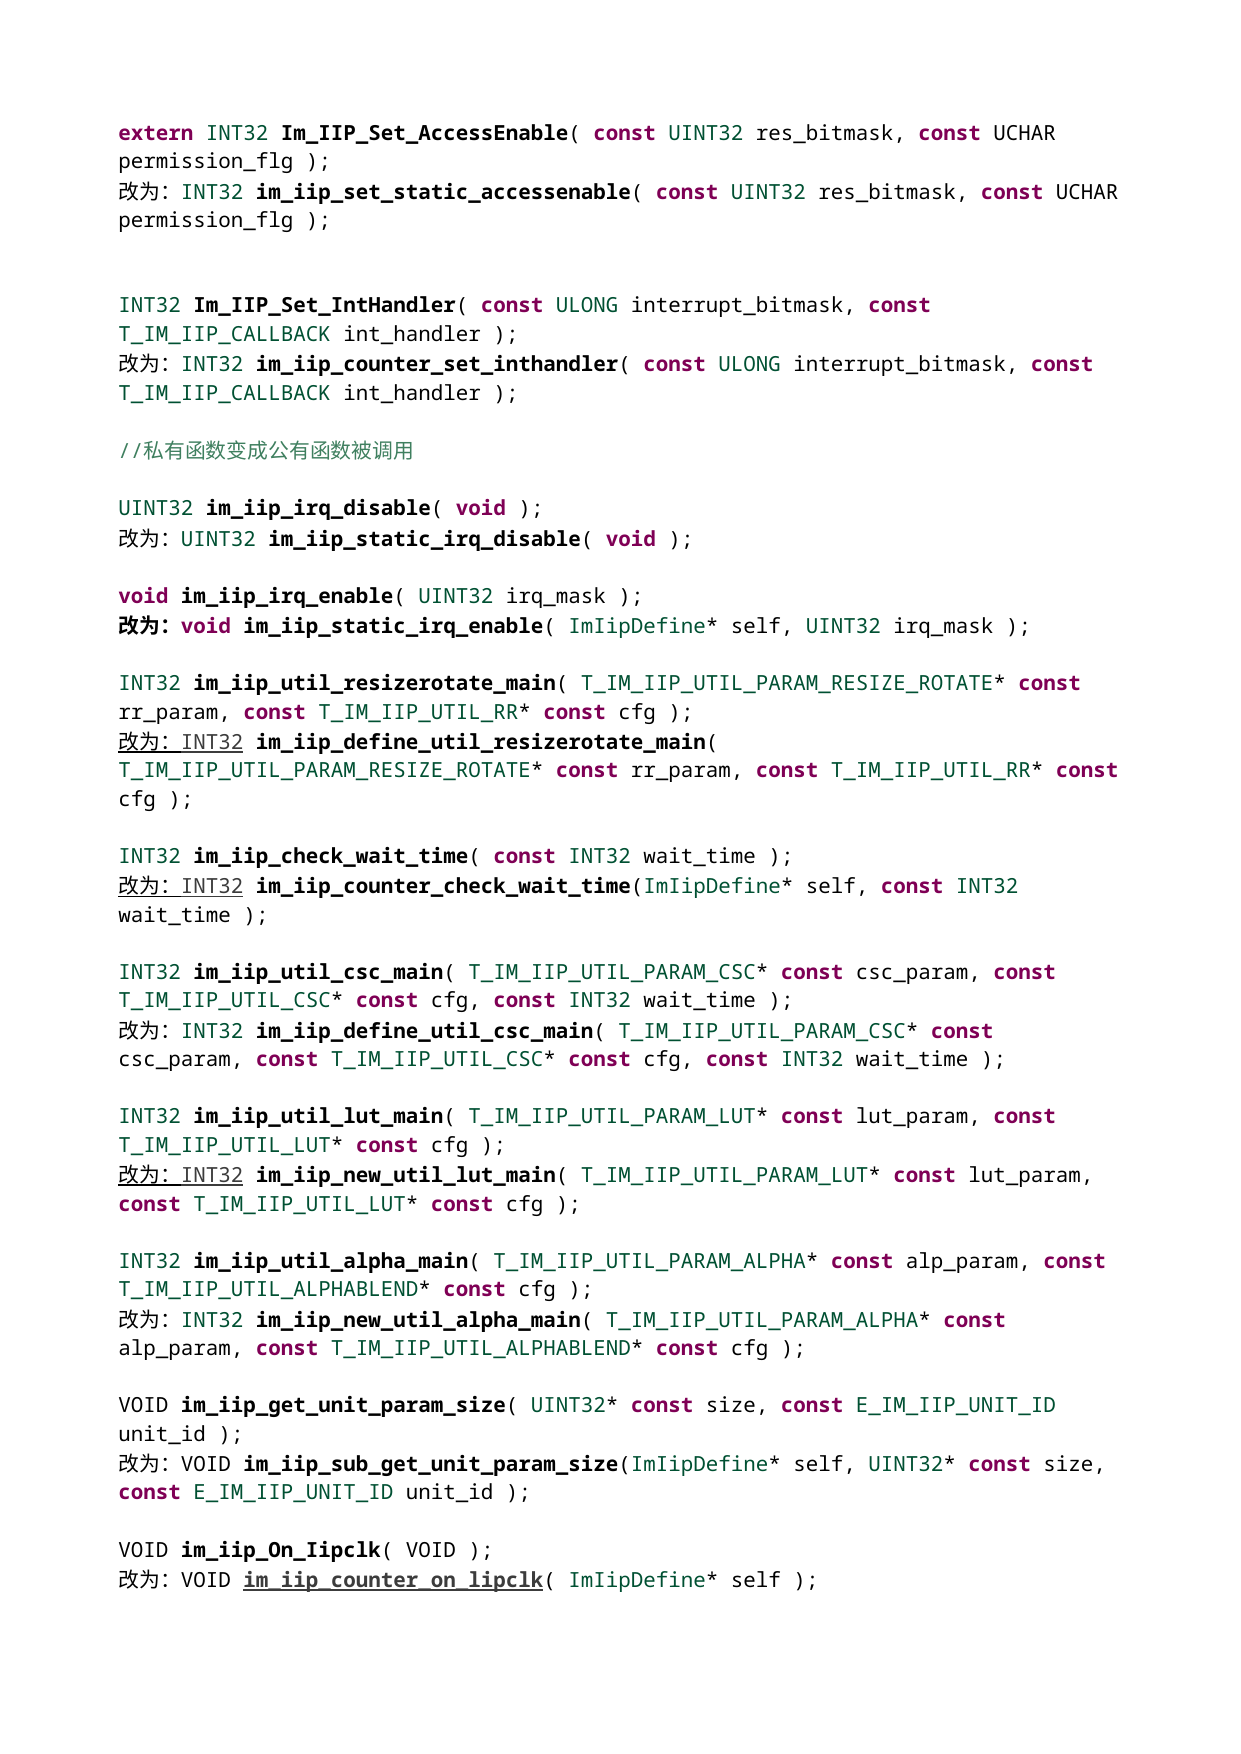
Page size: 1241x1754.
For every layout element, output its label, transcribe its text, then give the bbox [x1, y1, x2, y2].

text UINT32 im_iip_irq_disable( void ); [118, 493, 1122, 522]
text 改为：INT32 im_iip_define_util_csc_main( T_IM_IIP_UTIL_PARAM_CSC* const csc_param, const T_IM_IIP_UTIL_CSC* const cfg, const INT32 wait_time ); [118, 1014, 1122, 1073]
text 改为：INT32 im_iip_counter_check_wait_time(ImIipDefine* self, const INT32 wait_time ); [118, 870, 1122, 928]
text void im_iip_irq_enable( UINT32 irq_mask ); [118, 581, 1122, 609]
text INT32 im_iip_util_alpha_main( T_IM_IIP_UTIL_PARAM_ALPHA* const alp_param, const T_IM_IIP_UTIL_ALPHABLEND* const cfg ); [118, 1246, 1122, 1303]
text VOID im_iip_On_Iipclk( VOID ); [118, 1535, 1122, 1563]
text 改为：INT32 im_iip_counter_set_inthandler( const ULONG interrupt_bitmask, const T_IM_IIP_CALLBACK int_handler ); [118, 347, 1122, 406]
text 改为：INT32 im_iip_set_static_accessenable( const UINT32 res_bitmask, const UCHAR permission_flg ); [118, 175, 1122, 234]
text 改为：INT32 im_iip_new_util_alpha_main( T_IM_IIP_UTIL_PARAM_ALPHA* const alp_param, const T_IM_IIP_UTIL_ALPHABLEND* const cfg ); [118, 1303, 1122, 1362]
text INT32 im_iip_util_lut_main( T_IM_IIP_UTIL_PARAM_LUT* const lut_param, const T_IM_IIP_UTIL_LUT* const cfg ); [118, 1102, 1122, 1158]
text 改为：INT32 im_iip_new_util_lut_main( T_IM_IIP_UTIL_PARAM_LUT* const lut_param, const T_IM_IIP_UTIL_LUT* const cfg ); [118, 1158, 1122, 1217]
text INT32 Im_IIP_Set_IntHandler( const ULONG interrupt_bitmask, const T_IM_IIP_CALLBACK int_handler ); [118, 291, 1122, 347]
text //私有函数变成公有函数被调用 [118, 435, 1122, 465]
text INT32 im_iip_check_wait_time( const INT32 wait_time ); [118, 841, 1122, 870]
text extern INT32 Im_IIP_Set_AccessEnable( const UINT32 res_bitmask, const UCHAR permission_flg ); [118, 118, 1122, 175]
text 改为：UINT32 im_iip_static_irq_disable( void ); [118, 522, 1122, 552]
text INT32 im_iip_util_csc_main( T_IM_IIP_UTIL_PARAM_CSC* const csc_param, const T_IM_IIP_UTIL_CSC* const cfg, const INT32 wait_time ); [118, 957, 1122, 1014]
text INT32 im_iip_util_resizerotate_main( T_IM_IIP_UTIL_PARAM_RESIZE_ROTATE* const rr_param, const T_IM_IIP_UTIL_RR* const cfg ); [118, 668, 1122, 725]
text 改为：void im_iip_static_irq_enable( ImIipDefine* self, UINT32 irq_mask ); [118, 609, 1122, 640]
text 改为：VOID im_iip_counter_on_lipclk( ImIipDefine* self ); [118, 1563, 1122, 1593]
text VOID im_iip_get_unit_param_size( UINT32* const size, const E_IM_IIP_UNIT_ID unit_id ); [118, 1390, 1122, 1447]
text 改为：INT32 im_iip_define_util_resizerotate_main( T_IM_IIP_UTIL_PARAM_RESIZE_ROTATE* const rr_param, const T_IM_IIP_UTIL_RR* const cfg ); [118, 725, 1122, 812]
text 改为：VOID im_iip_sub_get_unit_param_size(ImIipDefine* self, UINT32* const size, const E_IM_IIP_UNIT_ID unit_id ); [118, 1447, 1122, 1506]
